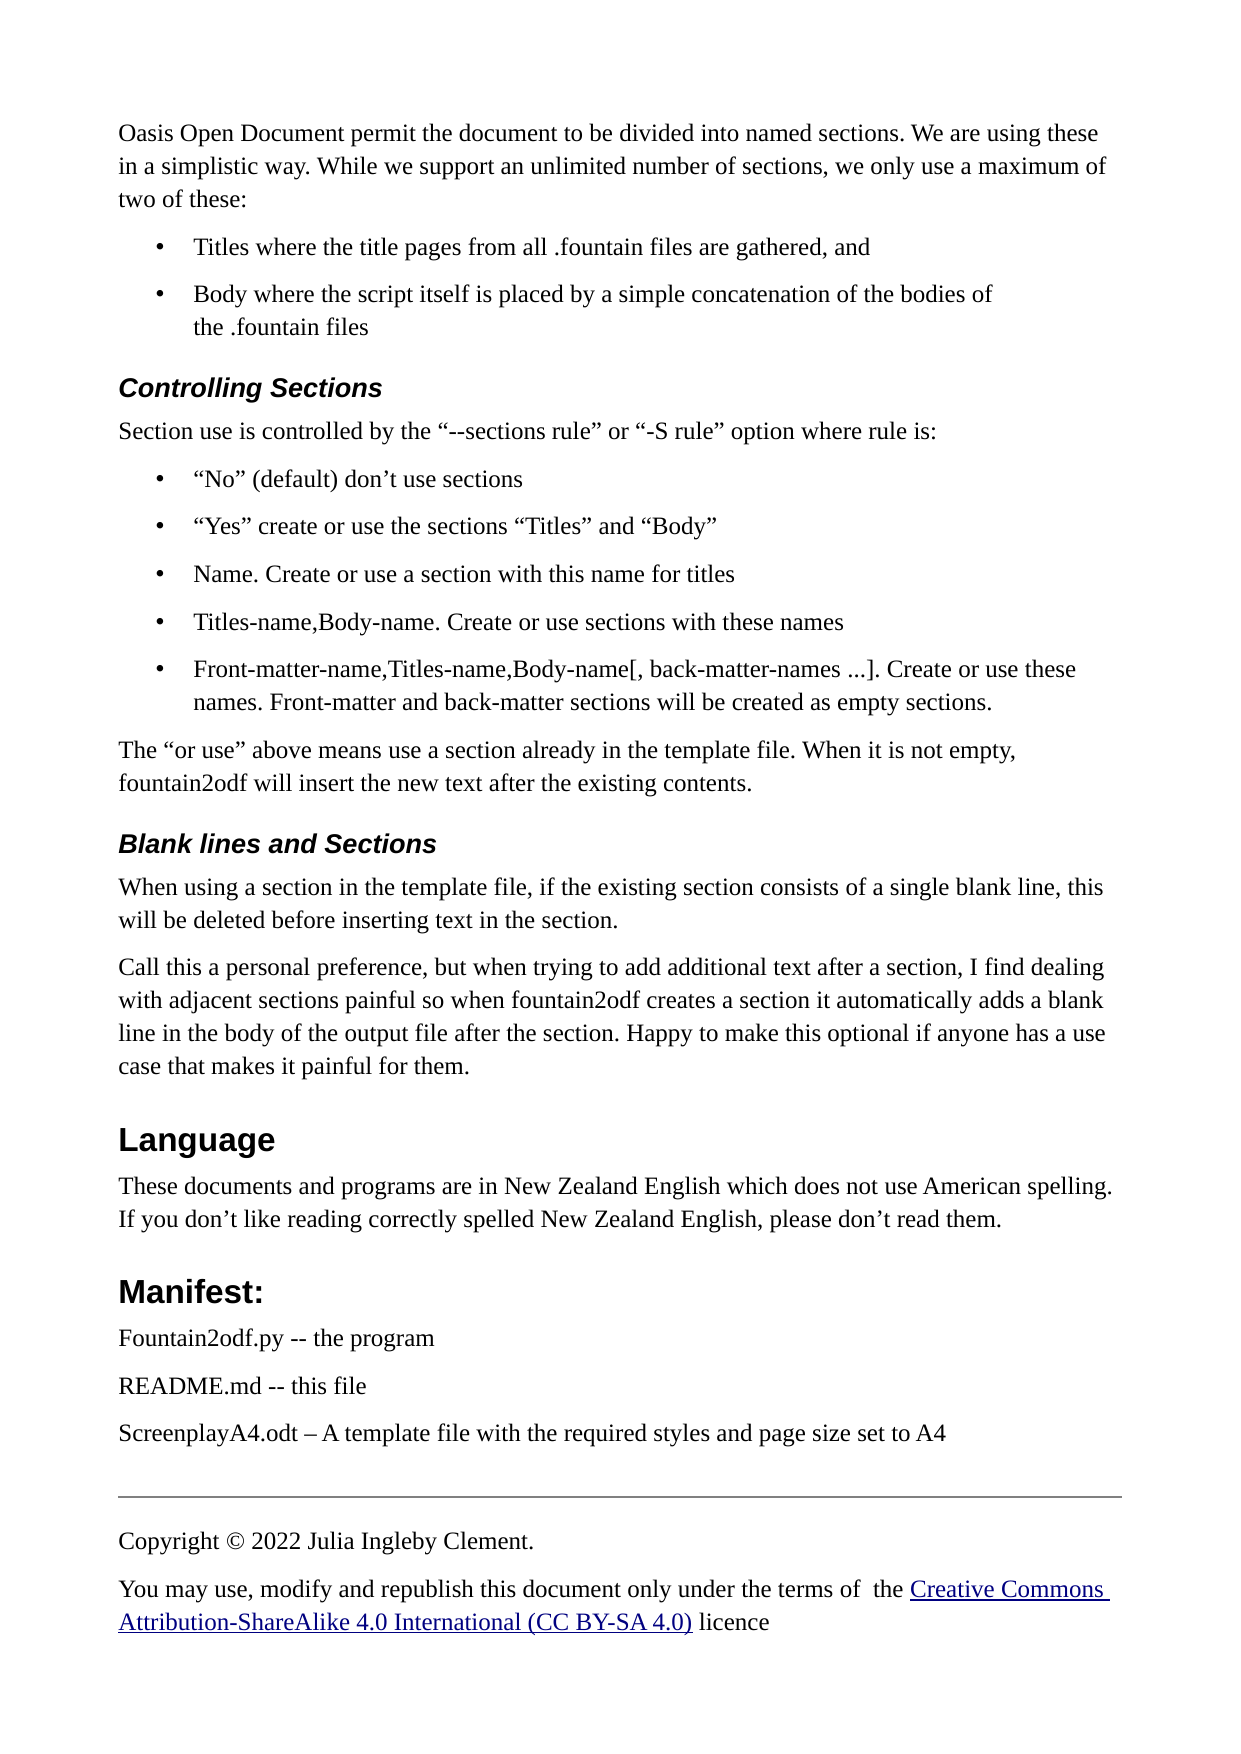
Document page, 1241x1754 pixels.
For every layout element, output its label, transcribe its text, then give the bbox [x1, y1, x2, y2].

text ScreenplayA4.odt – A template file with the required styles and page size set to A4 [118, 1418, 1122, 1447]
list Titles-name,Body-name. Create or use sections with these names [156, 607, 1122, 635]
subtitle Blank lines and Sections [118, 828, 1122, 859]
subtitle Controlling Sections [118, 372, 1122, 404]
list “Yes” create or use the sections “Titles” and “Body” [156, 511, 1122, 540]
text Call this a personal preference, but when trying to add additional text after a section, I find dealing with adjacent sections painful so when fountain2odf creates a section it automatically adds a blank line in the body of the output file after the section. Happy to make this optional if anyone has a use case that makes it painful for them. [118, 952, 1122, 1080]
text When using a section in the template file, if the existing section consists of a single blank line, this will be deleted before inserting text in the section. [118, 872, 1122, 933]
text README.md -- this file [118, 1371, 1122, 1399]
text The “or use” above means use a section already in the template file. When it is not empty, fountain2odf will insert the new text after the existing contents. [118, 735, 1122, 797]
list Name. Create or use a section with this name for titles [156, 559, 1122, 588]
text Fountain2odf.py -- the program [118, 1323, 1122, 1352]
subtitle Language [118, 1120, 1122, 1158]
list Titles where the title pages from all .fountain files are gathered, and [156, 232, 1122, 261]
text Oasis Open Document permit the document to be divided into named sections. We are using these in a simplistic way. While we support an unlimited number of sections, we only use a maximum of two of these: [118, 118, 1122, 213]
list Front-matter-name,Titles-name,Body-name[, back-matter-names ...]. Create or use these names. Front-matter and back-matter sections will be created as empty sections. [156, 654, 1122, 716]
text These documents and programs are in New Zealand English which does not use American spelling. If you don’t like reading correctly spelled New Zealand English, please don’t read them. [118, 1171, 1122, 1233]
subtitle Manifest: [118, 1272, 1122, 1311]
list Body where the script itself is placed by a simple concatenation of the bodies of the .fountain files [156, 279, 1122, 341]
text Section use is controlled by the “--sections rule” or “-S rule” option where rule is: [118, 416, 1122, 445]
list “No” (default) don’t use sections [156, 464, 1122, 493]
